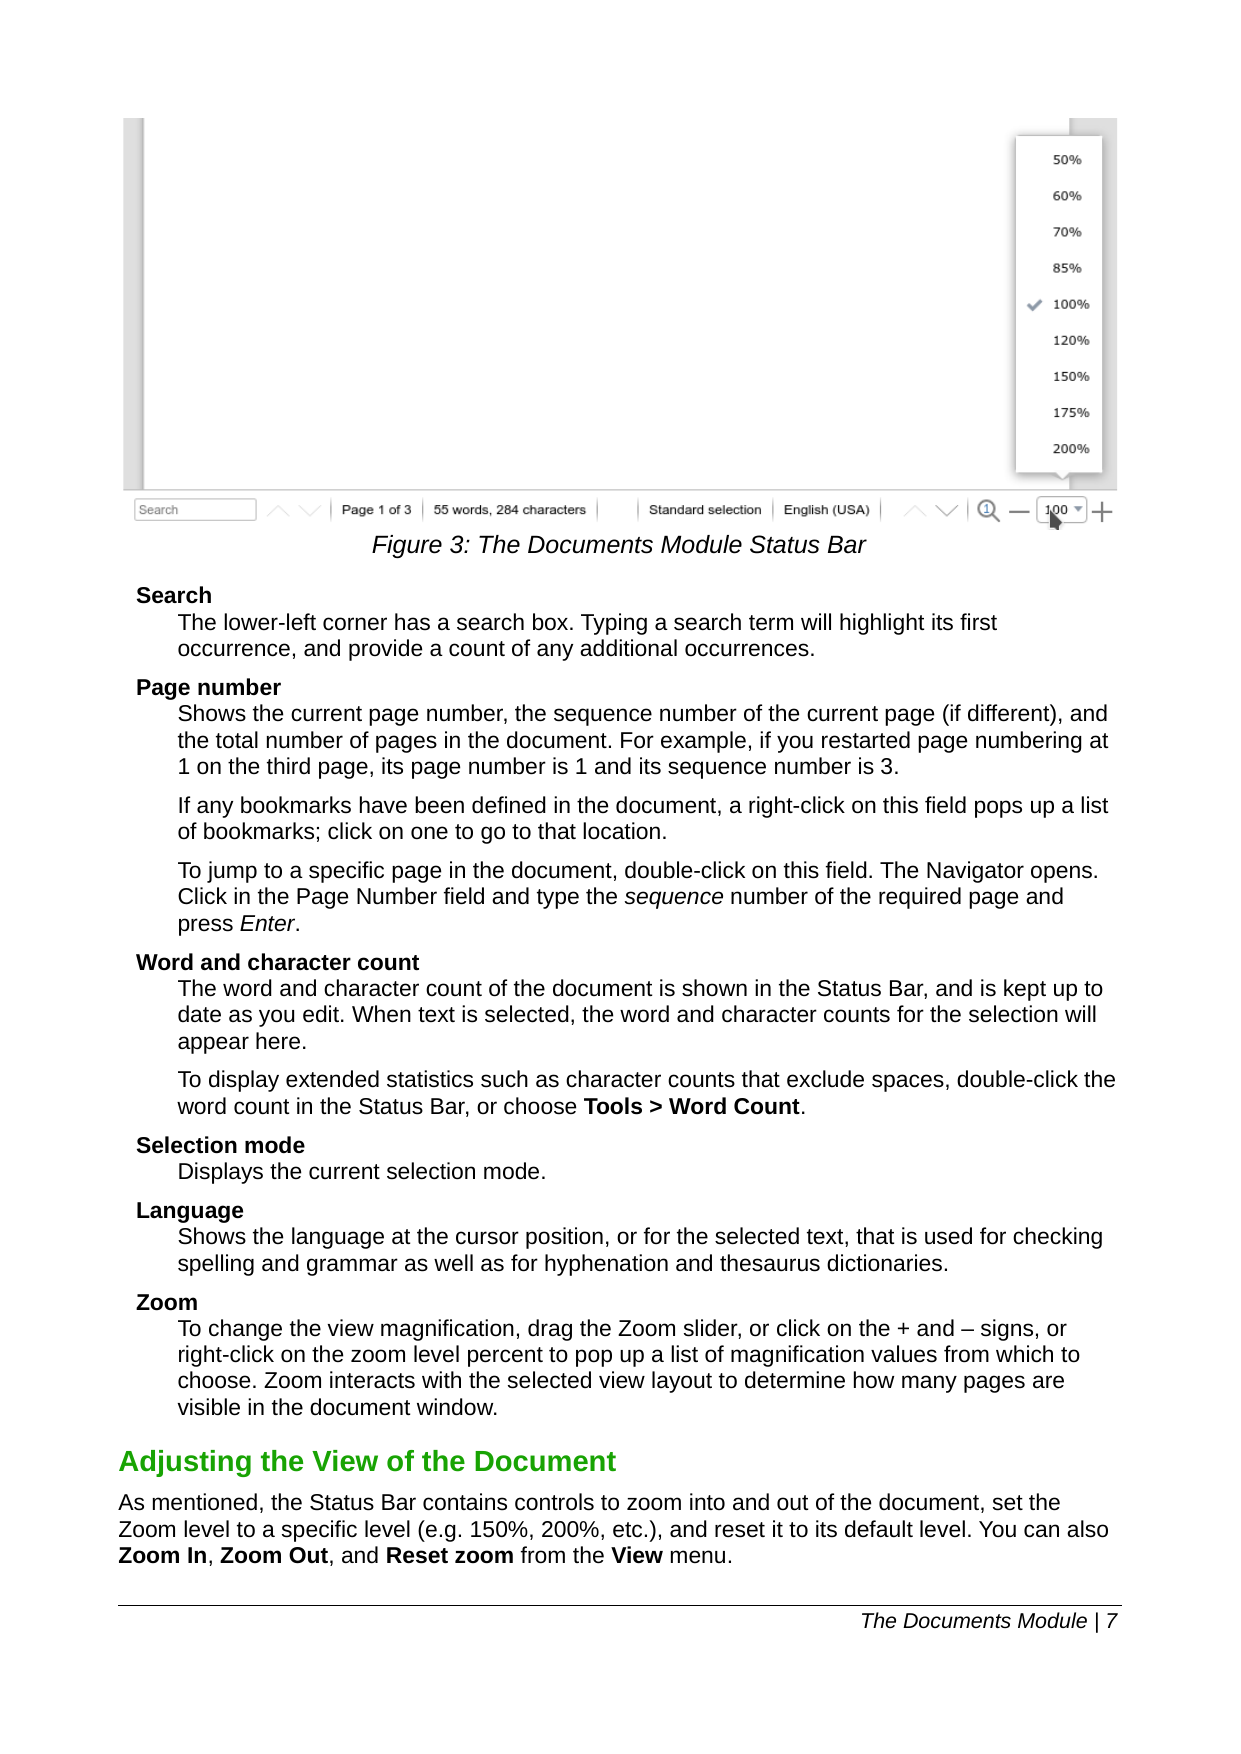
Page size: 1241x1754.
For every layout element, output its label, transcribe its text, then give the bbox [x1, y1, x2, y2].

text Word and character count [136, 948, 1122, 975]
text The word and character count of the document is shown in the Status Bar, and is kept up to date as you edit. When text is selected, the word and character counts for the selection will appear here. [177, 975, 1122, 1054]
text To change the view magnification, drag the Zoom slider, or click on the + and – signs, or right-click on the zoom level percent to pop up a list of magnification values from which to choose. Zoom interacts with the selected view layout to determine how many pages are visible in the document window. [177, 1315, 1122, 1420]
text Search [136, 582, 1122, 609]
text Page number [136, 674, 1122, 700]
text Selection mode [136, 1132, 1122, 1158]
text Displays the current selection mode. [177, 1158, 1122, 1184]
text Language [136, 1197, 1122, 1223]
text If any bookmarks have been defined in the document, a right-click on this field pops up a list of bookmarks; click on one to go to that location. [177, 792, 1122, 844]
text Shows the current page number, the sequence number of the current page (if different), and the total number of pages in the document. For example, if you restarted page numbering at 1 on the third page, its page number is 1 and its sequence number is 3. [177, 700, 1122, 779]
text Shows the language at the cursor position, or for the selected text, that is used for checking spelling and grammar as well as for hyphenation and thesaurus dictionaries. [177, 1223, 1122, 1276]
text As mentioned, the Status Bar contains controls to zoom into and out of the document, set the Zoom level to a specific level (e.g. 150%, 200%, etc.), and reset it to its default level. You can also Zoom In, Zoom Out, and Reset zoom from the View menu. [118, 1489, 1122, 1568]
text The lower-left corner has a search box. Typing a search term will highlight its first occurrence, and provide a count of any additional occurrences. [177, 609, 1122, 661]
text To display extended statistics such as character counts that exclude spaces, double-click the word count in the Status Bar, or choose Tools > Word Count. [177, 1066, 1122, 1119]
subtitle Adjusting the View of the Document [118, 1444, 1122, 1477]
text Figure 3: The Documents Module Status Bar [118, 118, 1122, 559]
picture [123, 118, 1118, 530]
text To jump to a specific page in the document, double-click on this field. The Navigator opens. Click in the Page Number field and type the sequence number of the required page and press Enter. [177, 857, 1122, 936]
text Zoom [136, 1288, 1122, 1315]
